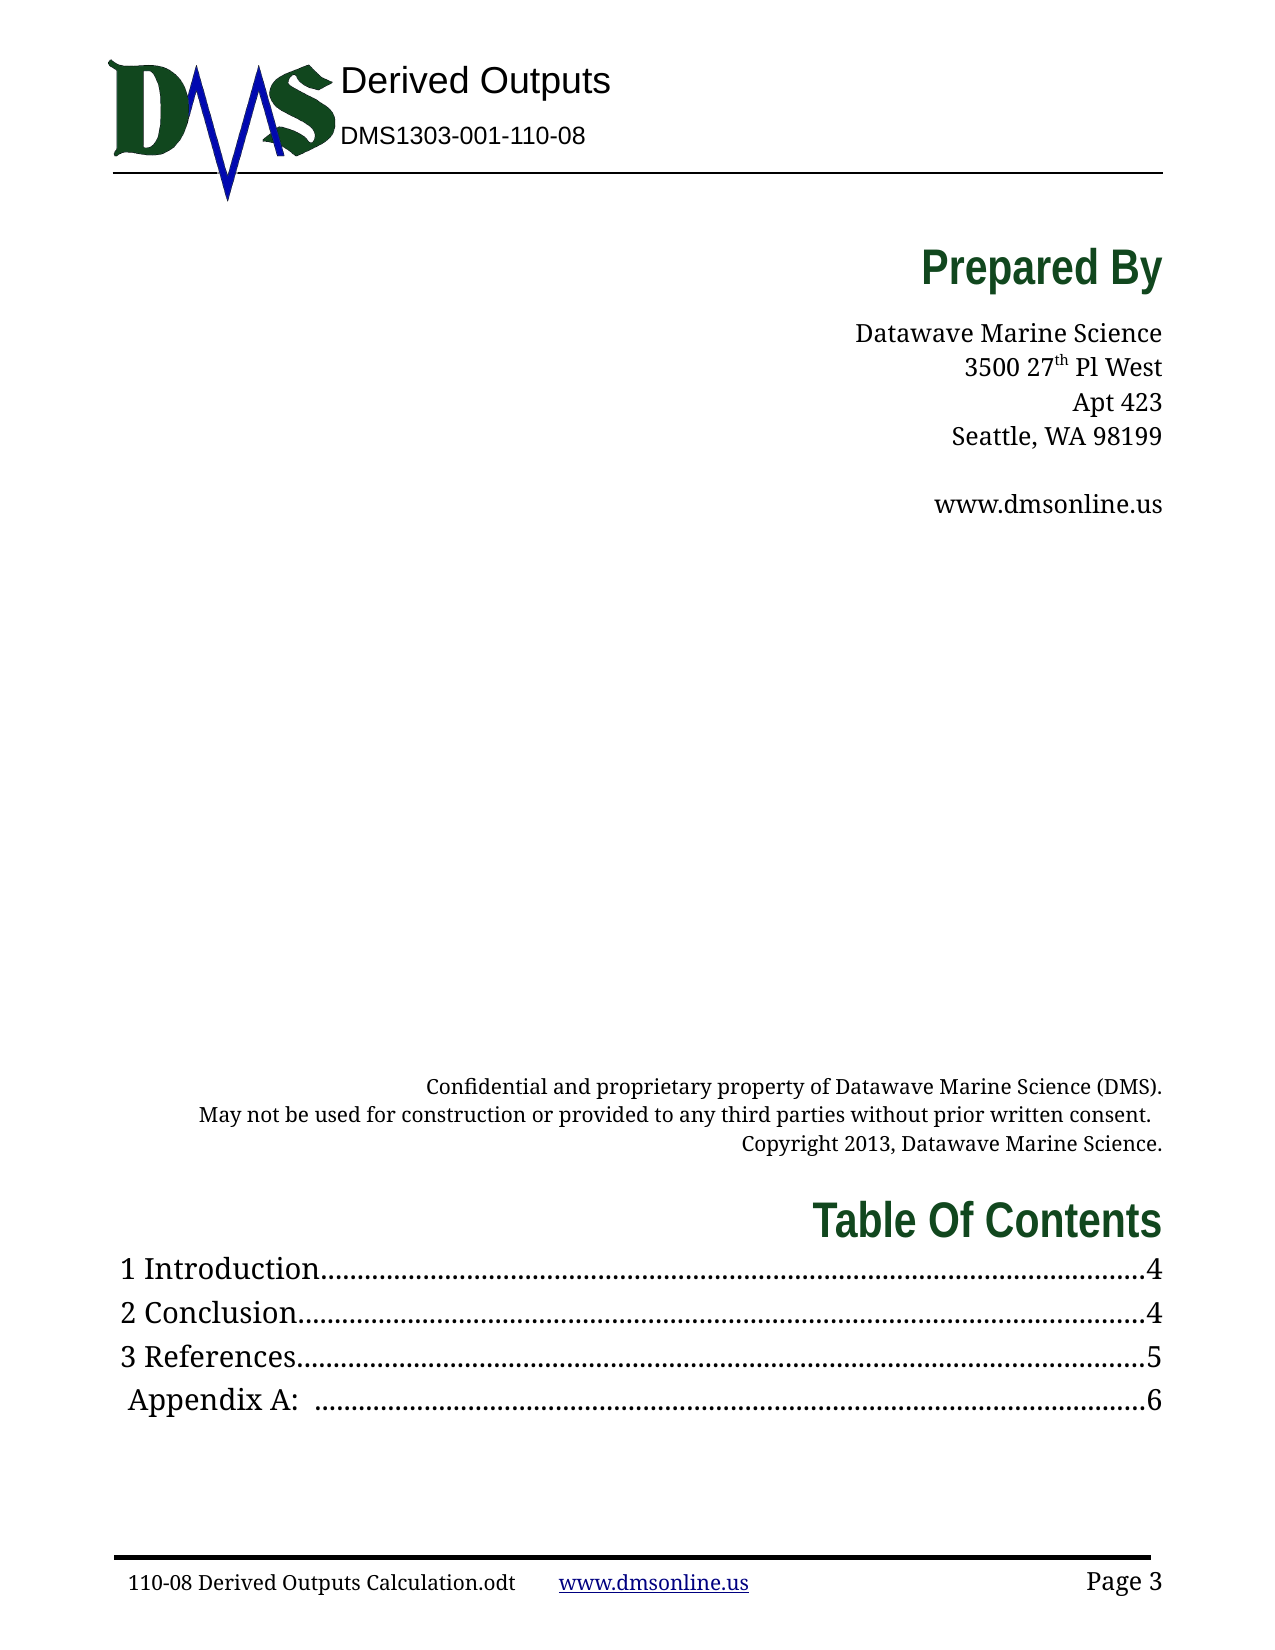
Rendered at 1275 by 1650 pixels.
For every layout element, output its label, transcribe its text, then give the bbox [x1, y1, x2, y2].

subtitle Table of Contents [112, 1191, 1162, 1248]
table_cell Confidential and proprietary property of Datawave Marine Science (DMS). May not be used for construction or provided to any third parties without prior written consent. Copyright 2013, Datawave Marine Science. [113, 520, 1162, 1157]
table_header Prepared By Datawave Marine Science 3500 27th Pl West Apt 423 Seattle, WA 98199 www.dmsonline.us [113, 238, 1162, 520]
text 2 Conclusion 4 [112, 1292, 1162, 1332]
text Appendix A: 6 [112, 1379, 1162, 1419]
text 1 Introduction 4 [112, 1248, 1162, 1288]
text 3 References 5 [112, 1336, 1162, 1376]
picture [105, 56, 338, 204]
